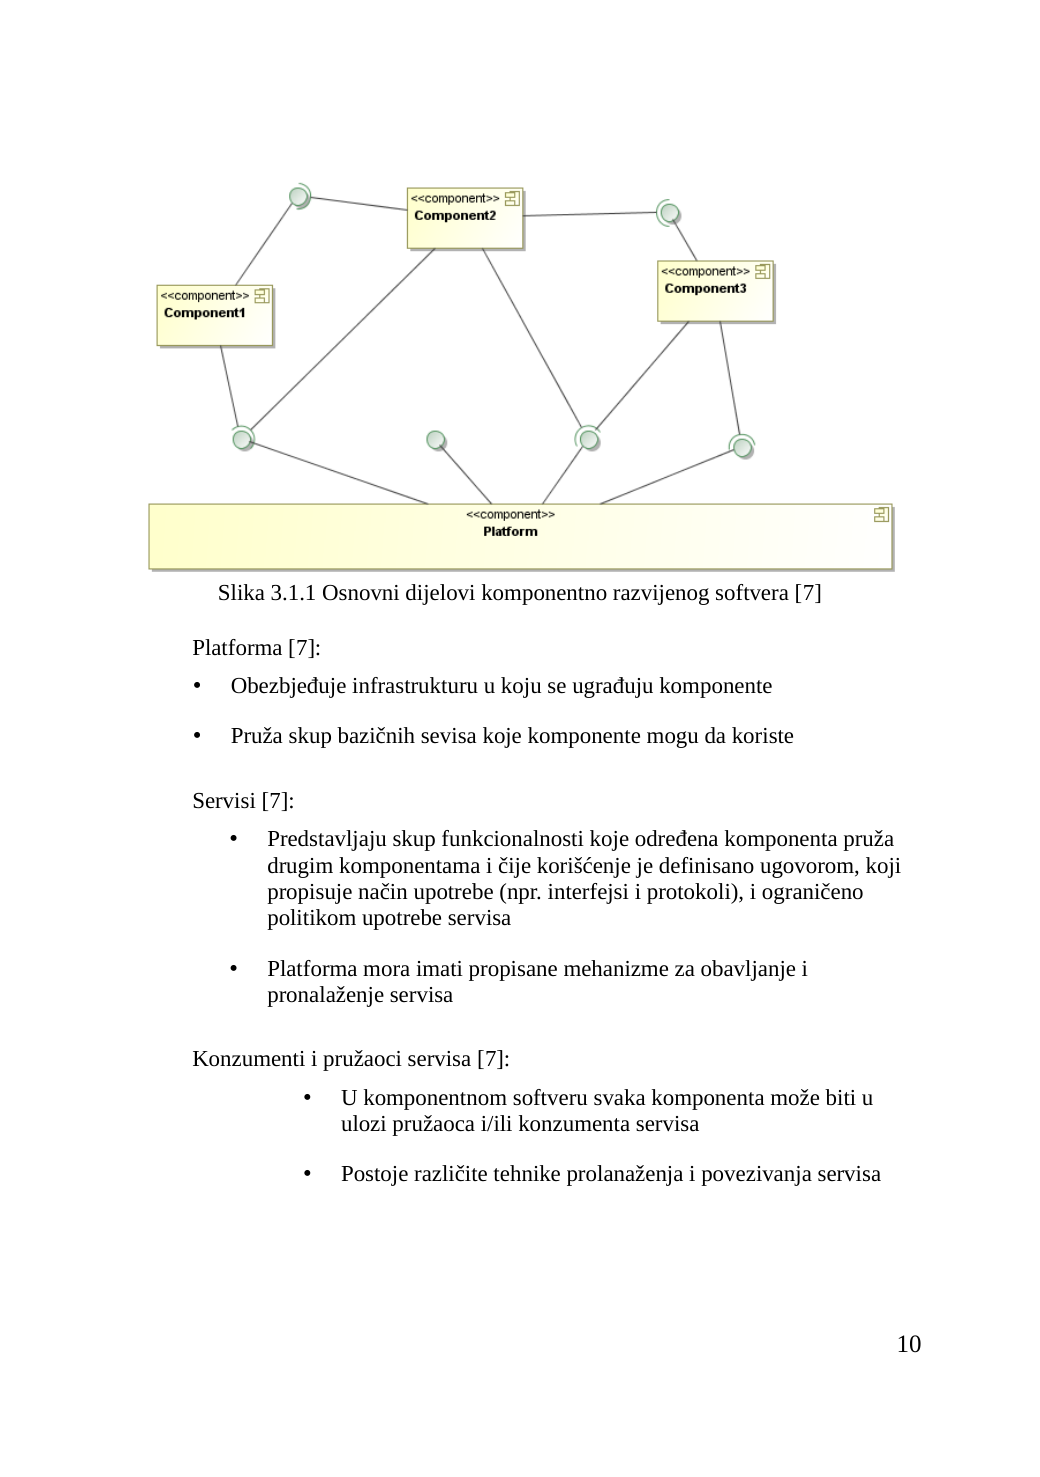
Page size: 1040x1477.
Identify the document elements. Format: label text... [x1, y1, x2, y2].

picture [137, 176, 903, 580]
list Platforma mora imati propisane mehanizme za obavljanje i pronalaženje servisa [229, 954, 921, 1007]
list Postoje različite tehnike prolanaženja i povezivanja servisa [303, 1160, 921, 1187]
text Servisi [7]: [118, 787, 921, 813]
text Slika 3.1.1 Osnovni dijelovi komponentno razvijenog softvera [7] [118, 177, 921, 606]
text Platforma [7]: [118, 632, 921, 661]
list U komponentnom softveru svaka komponenta može biti u ulozi pružaoca i/ili konzumenta servisa [303, 1084, 921, 1136]
list Obezbjeđuje infrastrukturu u koju se ugrađuju komponente [193, 672, 921, 699]
list Pruža skup bazičnih sevisa koje komponente mogu da koriste [193, 723, 921, 749]
text Konzumenti i pružaoci servisa [7]: [118, 1046, 921, 1072]
list Predstavljaju skup funkcionalnosti koje određena komponenta pruža drugim komponentama i čije korišćenje je definisano ugovorom, koji propisuje način upotrebe (npr. interfejsi i protokoli), i ograničeno politikom upotrebe servisa [229, 825, 921, 931]
